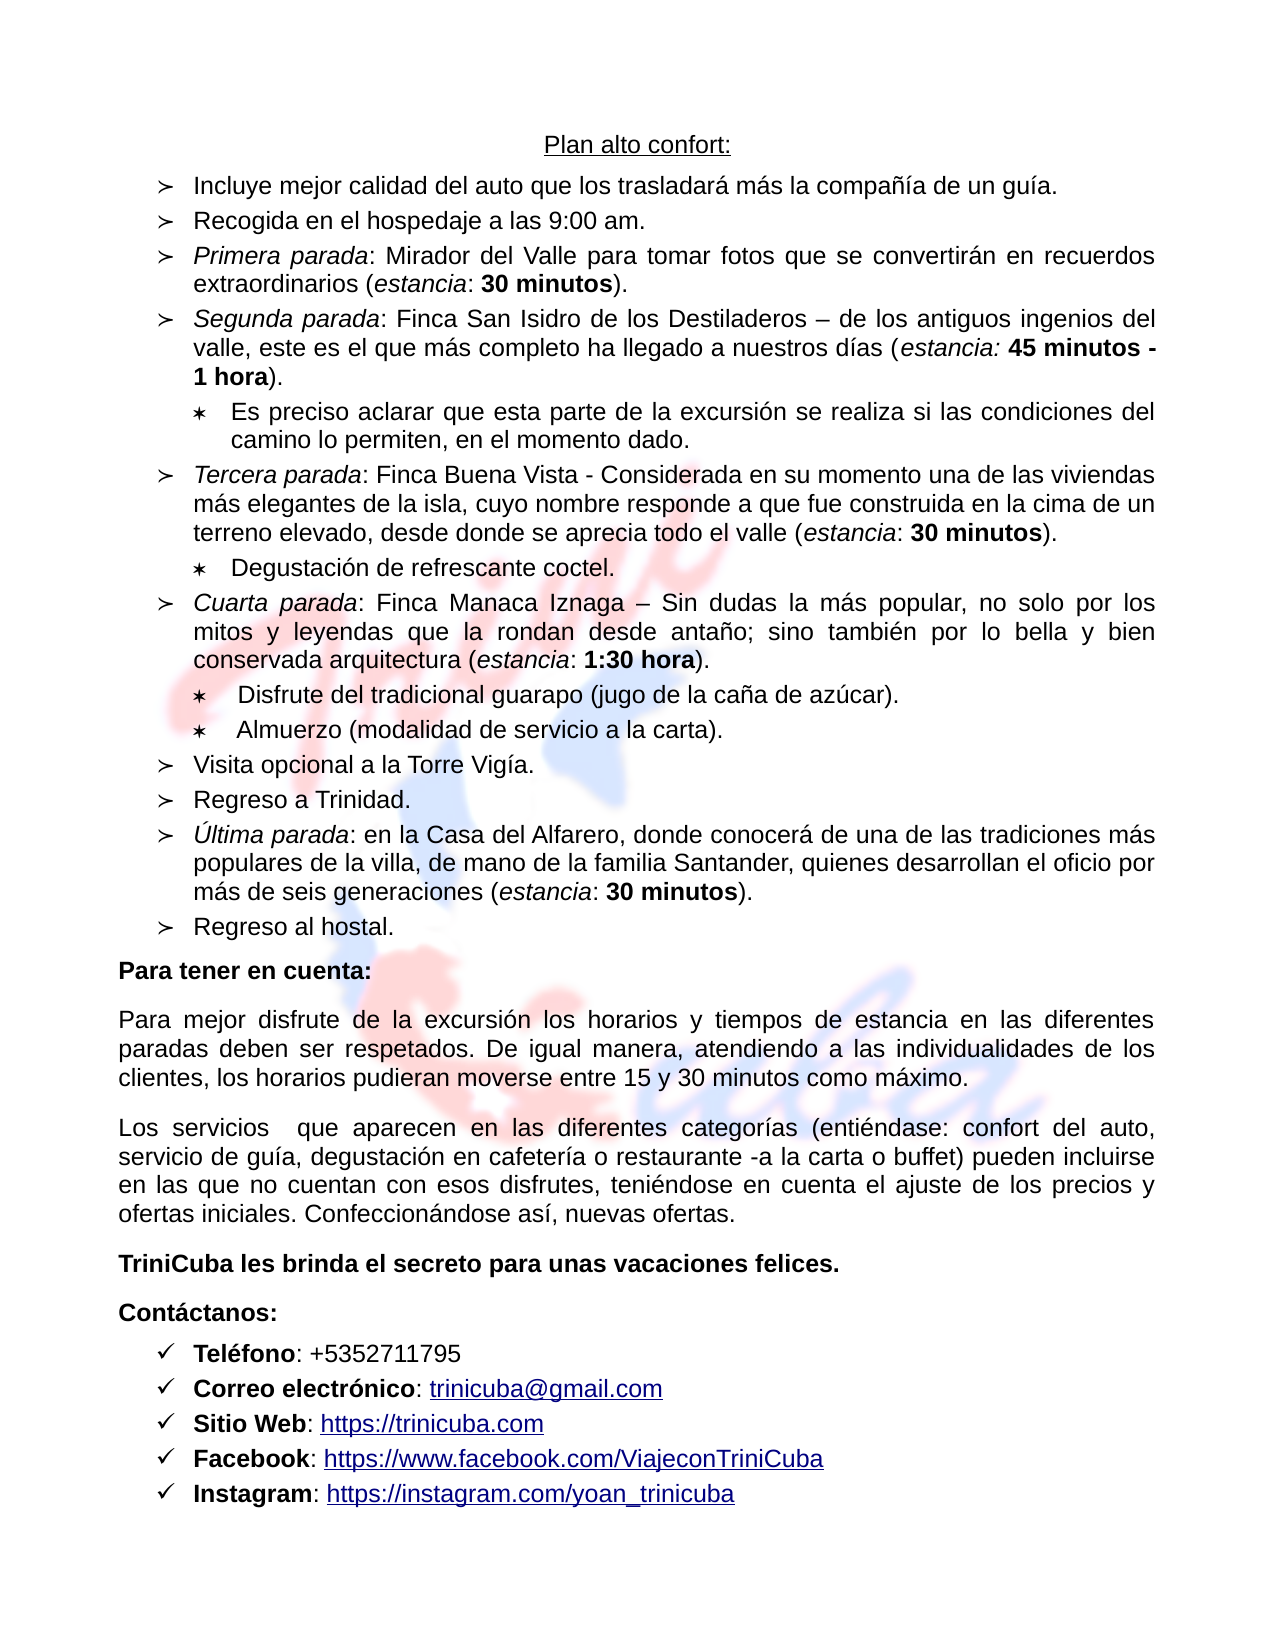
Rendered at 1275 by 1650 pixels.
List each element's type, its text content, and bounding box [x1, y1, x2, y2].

list Incluye mejor calidad del auto que los trasladará más la compañía de un guía. [156, 171, 1157, 200]
text Plan alto confort: [118, 130, 1157, 159]
list Primera parada: Mirador del Valle para tomar fotos que se convertirán en recuerdos extraordinarios (estancia: 30 minutos). [156, 241, 1157, 298]
list Instagram: https://instagram.com/yoan_trinicuba [156, 1479, 1157, 1507]
text Los servicios que aparecen en las diferentes categorías (entiéndase: confort del auto, servicio de guía, degustación en cafetería o restaurante -a la carta o buffet) pueden incluirse en las que no cuentan con esos disfrutes, teniéndose en cuenta el ajuste de los precios y ofertas iniciales. Confeccionándose así, nuevas ofertas. [118, 1113, 1157, 1228]
list Recogida en el hospedaje a las 9:00 am. [156, 206, 1157, 234]
text TriniCuba les brinda el secreto para unas vacaciones felices. [118, 1249, 1157, 1277]
list Teléfono: +5352711795 [156, 1339, 1157, 1368]
list Segunda parada: Finca San Isidro de los Destiladeros – de los antiguos ingenios del valle, este es el que más completo ha llegado a nuestros días (estancia: 45 minutos -1 hora). [156, 304, 1157, 391]
text Contáctanos: [118, 1298, 1157, 1327]
list Sitio Web: https://trinicuba.com [156, 1409, 1157, 1438]
list Facebook: https://www.facebook.com/ViajeconTriniCuba [156, 1444, 1157, 1473]
list Correo electrónico: trinicuba@gmail.com [156, 1374, 1157, 1403]
list Es preciso aclarar que esta parte de la excursión se realiza si las condiciones del camino lo permiten, en el momento dado. [193, 397, 1157, 454]
